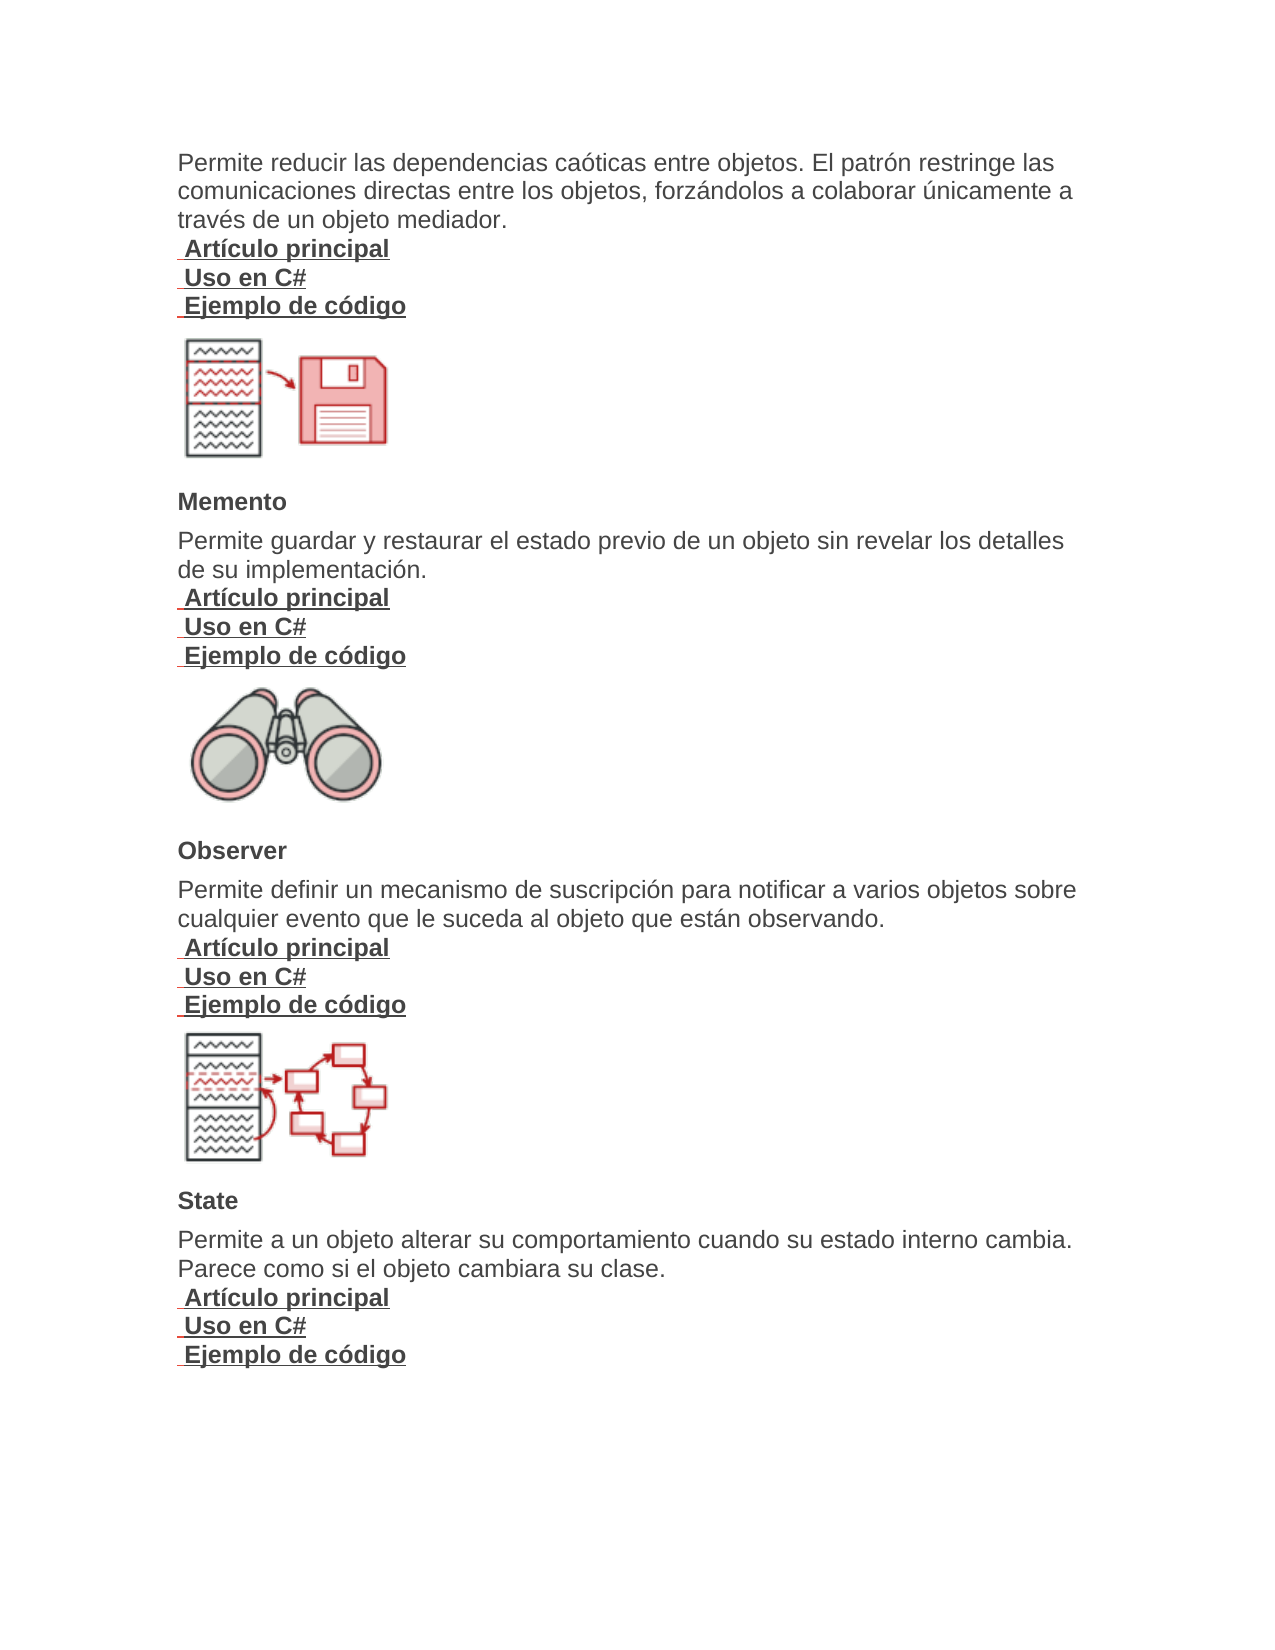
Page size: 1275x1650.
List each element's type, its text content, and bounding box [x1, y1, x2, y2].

text Artículo principal [177, 933, 1098, 962]
text Permite definir un mecanismo de suscripción para notificar a varios objetos sobre cualquier evento que le suceda al objeto que están observando. [177, 876, 1098, 933]
text Memento [177, 487, 1098, 516]
text Ejemplo de código [177, 1340, 1098, 1369]
text Uso en C# [177, 263, 1098, 291]
text Ejemplo de código [177, 641, 1098, 670]
text Uso en C# [177, 612, 1098, 641]
text Permite a un objeto alterar su comportamiento cuando su estado interno cambia. Parece como si el objeto cambiara su clase. [177, 1225, 1098, 1283]
text Ejemplo de código [177, 991, 1098, 1019]
text Observer [177, 836, 1098, 865]
text Permite reducir las dependencias caóticas entre objetos. El patrón restringe las comunicaciones directas entre los objetos, forzándolos a colaborar únicamente a través de un objeto mediador. [177, 148, 1098, 234]
text Artículo principal [177, 583, 1098, 612]
text Uso en C# [177, 1311, 1098, 1340]
text State [177, 1186, 1098, 1215]
text Ejemplo de código [177, 291, 1098, 320]
text Artículo principal [177, 234, 1098, 263]
text Artículo principal [177, 1283, 1098, 1311]
text Uso en C# [177, 962, 1098, 991]
text Permite guardar y restaurar el estado previo de un objeto sin revelar los detalles de su implementación. [177, 526, 1098, 583]
